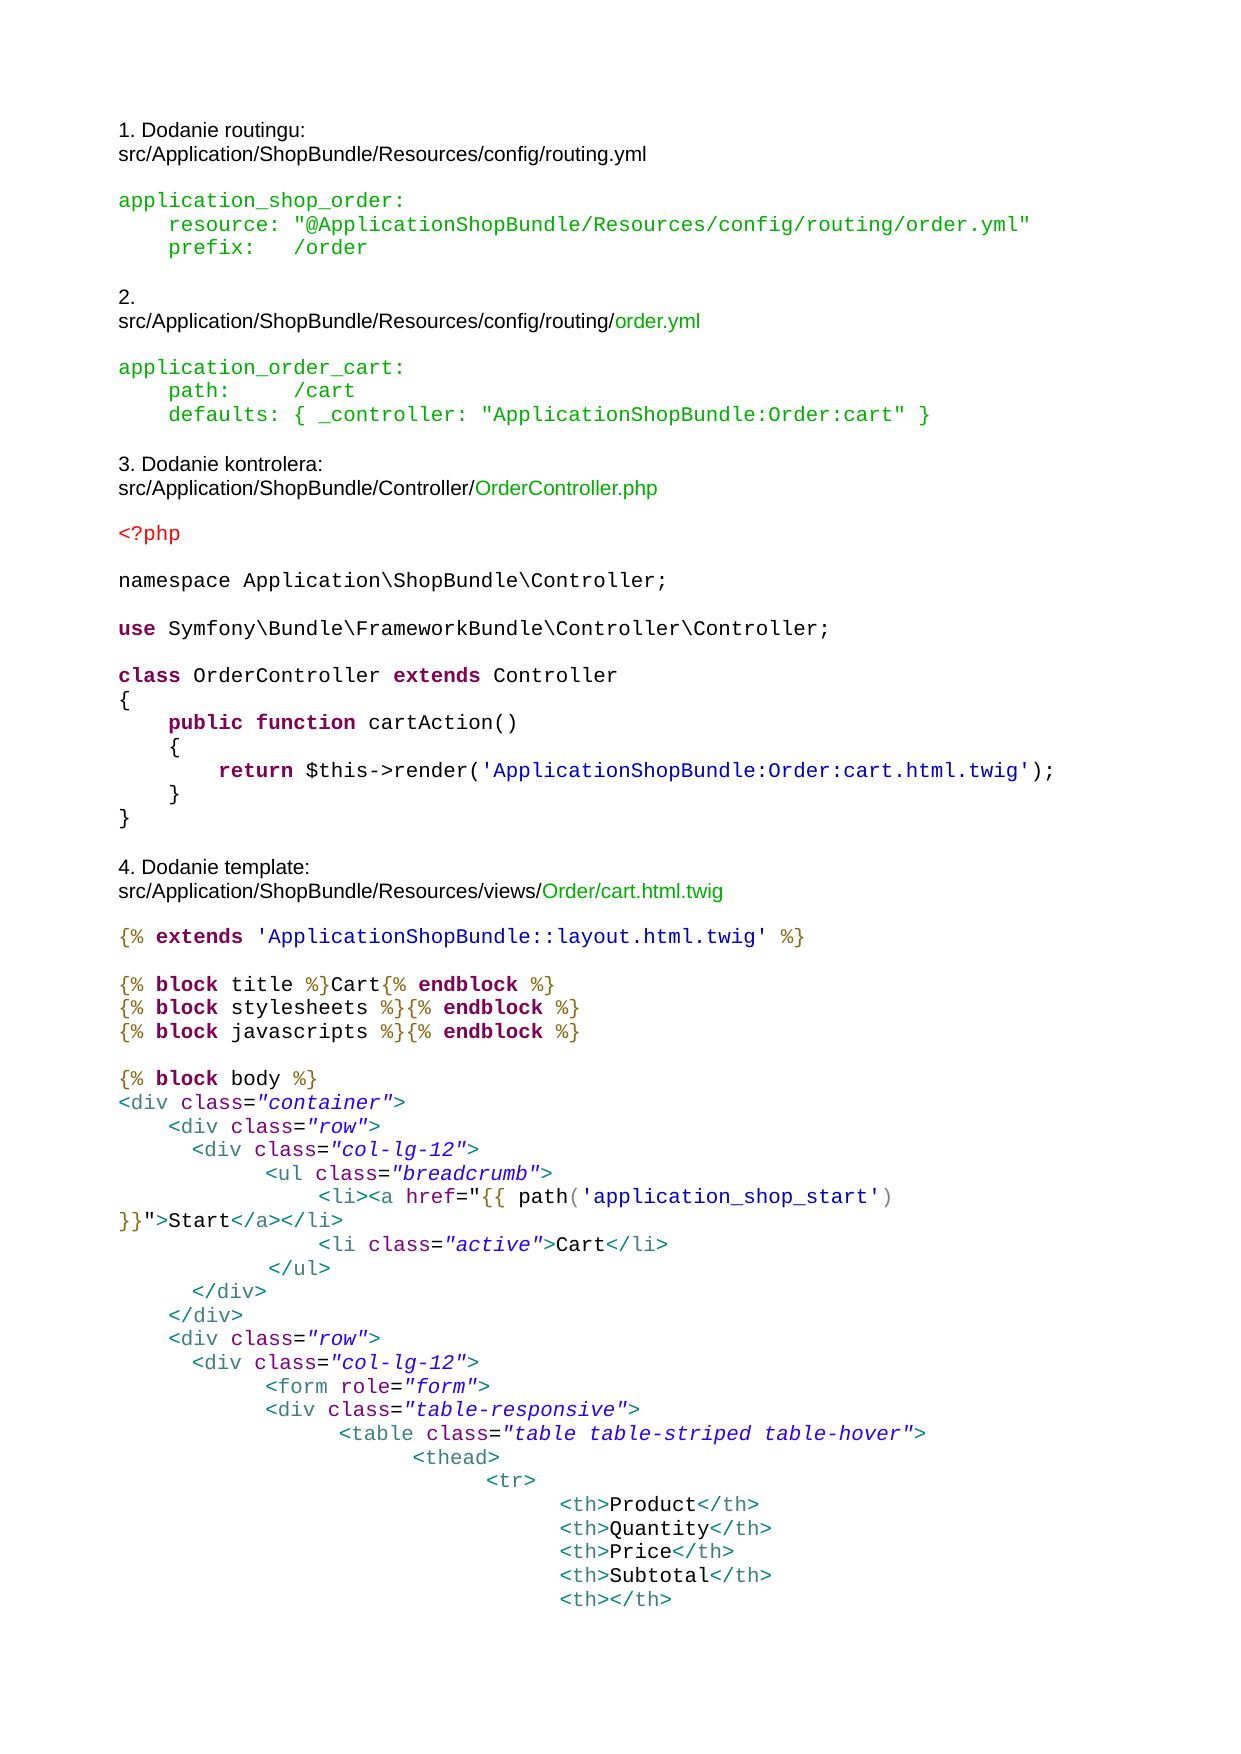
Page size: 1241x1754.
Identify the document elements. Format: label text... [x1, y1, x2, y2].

text 3. Dodanie kontrolera: [118, 451, 1122, 475]
text 4. Dodanie template: [118, 854, 1122, 878]
text <th>Price</th> [118, 1541, 1122, 1565]
text application_order_cart: [118, 357, 1122, 380]
text </ul> [118, 1257, 1122, 1281]
text namespace Application\ShopBundle\Controller; [118, 571, 1122, 594]
text <div class="table-responsive"> [118, 1399, 1122, 1423]
text <div class="col-lg-12"> [118, 1139, 1122, 1163]
text src/Application/ShopBundle/Controller/OrderController.php [118, 475, 1122, 499]
text </div> [118, 1281, 1122, 1305]
text use Symfony\Bundle\FrameworkBundle\Controller\Controller; [118, 618, 1122, 641]
text { [118, 736, 1122, 760]
text <?php [118, 523, 1122, 547]
text <thead> [118, 1447, 1122, 1470]
text <tr> [118, 1470, 1122, 1494]
text <ul class="breadcrumb"> [118, 1163, 1122, 1187]
text defaults: { _controller: "ApplicationShopBundle:Order:cart" } [118, 404, 1122, 428]
text { [118, 689, 1122, 712]
text <div class="row"> [118, 1116, 1122, 1139]
text prefix: /order [118, 237, 1122, 261]
text <th>Quantity</th> [118, 1518, 1122, 1541]
text 2. [118, 285, 1122, 309]
text </div> [118, 1305, 1122, 1328]
text return $this->render('ApplicationShopBundle:Order:cart.html.twig'); [118, 760, 1122, 783]
text <li class="active">Cart</li> [118, 1234, 1122, 1257]
text path: /cart [118, 380, 1122, 404]
text } [118, 783, 1122, 807]
text public function cartAction() [118, 712, 1122, 736]
text {% extends 'ApplicationShopBundle::layout.html.twig' %} [118, 926, 1122, 950]
text <th></th> [118, 1588, 1122, 1612]
text src/Application/ShopBundle/Resources/config/routing.yml [118, 142, 1122, 166]
text <table class="table table-striped table-hover"> [118, 1423, 1122, 1447]
text class OrderController extends Controller [118, 665, 1122, 689]
text <div class="col-lg-12"> [118, 1352, 1122, 1376]
text <th>Subtotal</th> [118, 1565, 1122, 1588]
text <div class="row"> [118, 1328, 1122, 1352]
text <li><a href="{{ path('application_shop_start') }}">Start</a></li> [118, 1187, 1122, 1234]
text 1. Dodanie routingu: [118, 118, 1122, 142]
text <th>Product</th> [118, 1494, 1122, 1518]
text application_shop_order: [118, 190, 1122, 214]
text } [118, 807, 1122, 831]
text resource: "@ApplicationShopBundle/Resources/config/routing/order.yml" [118, 214, 1122, 237]
text <form role="form"> [118, 1376, 1122, 1399]
text {% block body %} [118, 1068, 1122, 1092]
text src/Application/ShopBundle/Resources/views/Order/cart.html.twig [118, 878, 1122, 902]
text src/Application/ShopBundle/Resources/config/routing/order.yml [118, 309, 1122, 333]
text {% block title %}Cart{% endblock %} [118, 974, 1122, 997]
text {% block stylesheets %}{% endblock %} [118, 997, 1122, 1021]
text <div class="container"> [118, 1092, 1122, 1116]
text {% block javascripts %}{% endblock %} [118, 1021, 1122, 1045]
